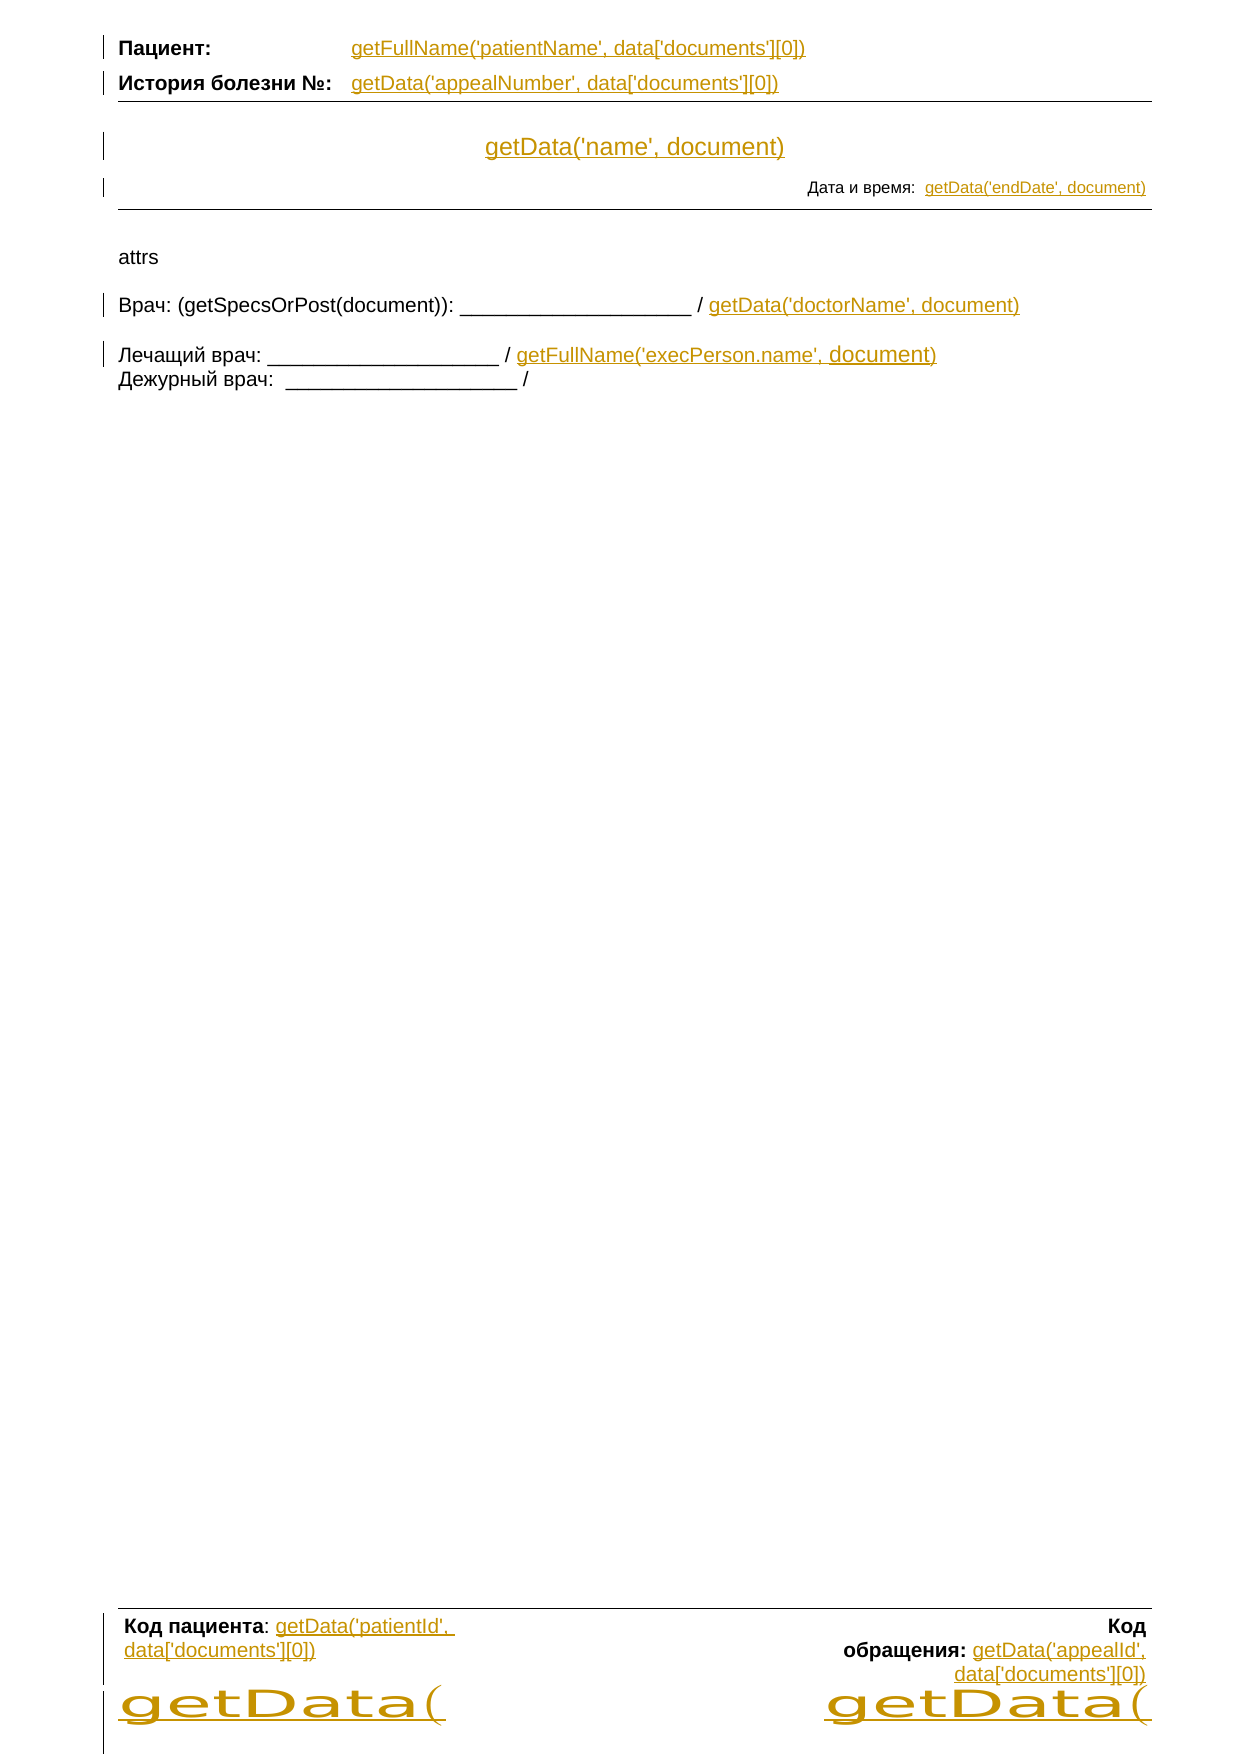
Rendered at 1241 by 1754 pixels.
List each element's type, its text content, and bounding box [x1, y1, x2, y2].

table_cell История болезни №: [118, 65, 351, 101]
table_header attrs Врач: (getSpecsOrPost(document)): ____________________ / getData('doctorName', document) Лечащий врач: ____________________ / getFullName('execPerson.name', document) Дежурный врач: ____________________ / [118, 210, 1152, 415]
table_cell getData('appealNumber', data['documents'][0]) [351, 65, 1152, 101]
table_header Дата и время: getData('endDate', document) [118, 166, 1152, 209]
table_header getFullName('patientName', data['documents'][0]) [351, 30, 1152, 65]
table_header Пациент: [118, 30, 351, 65]
table_header getData('name', document) [118, 126, 1152, 166]
